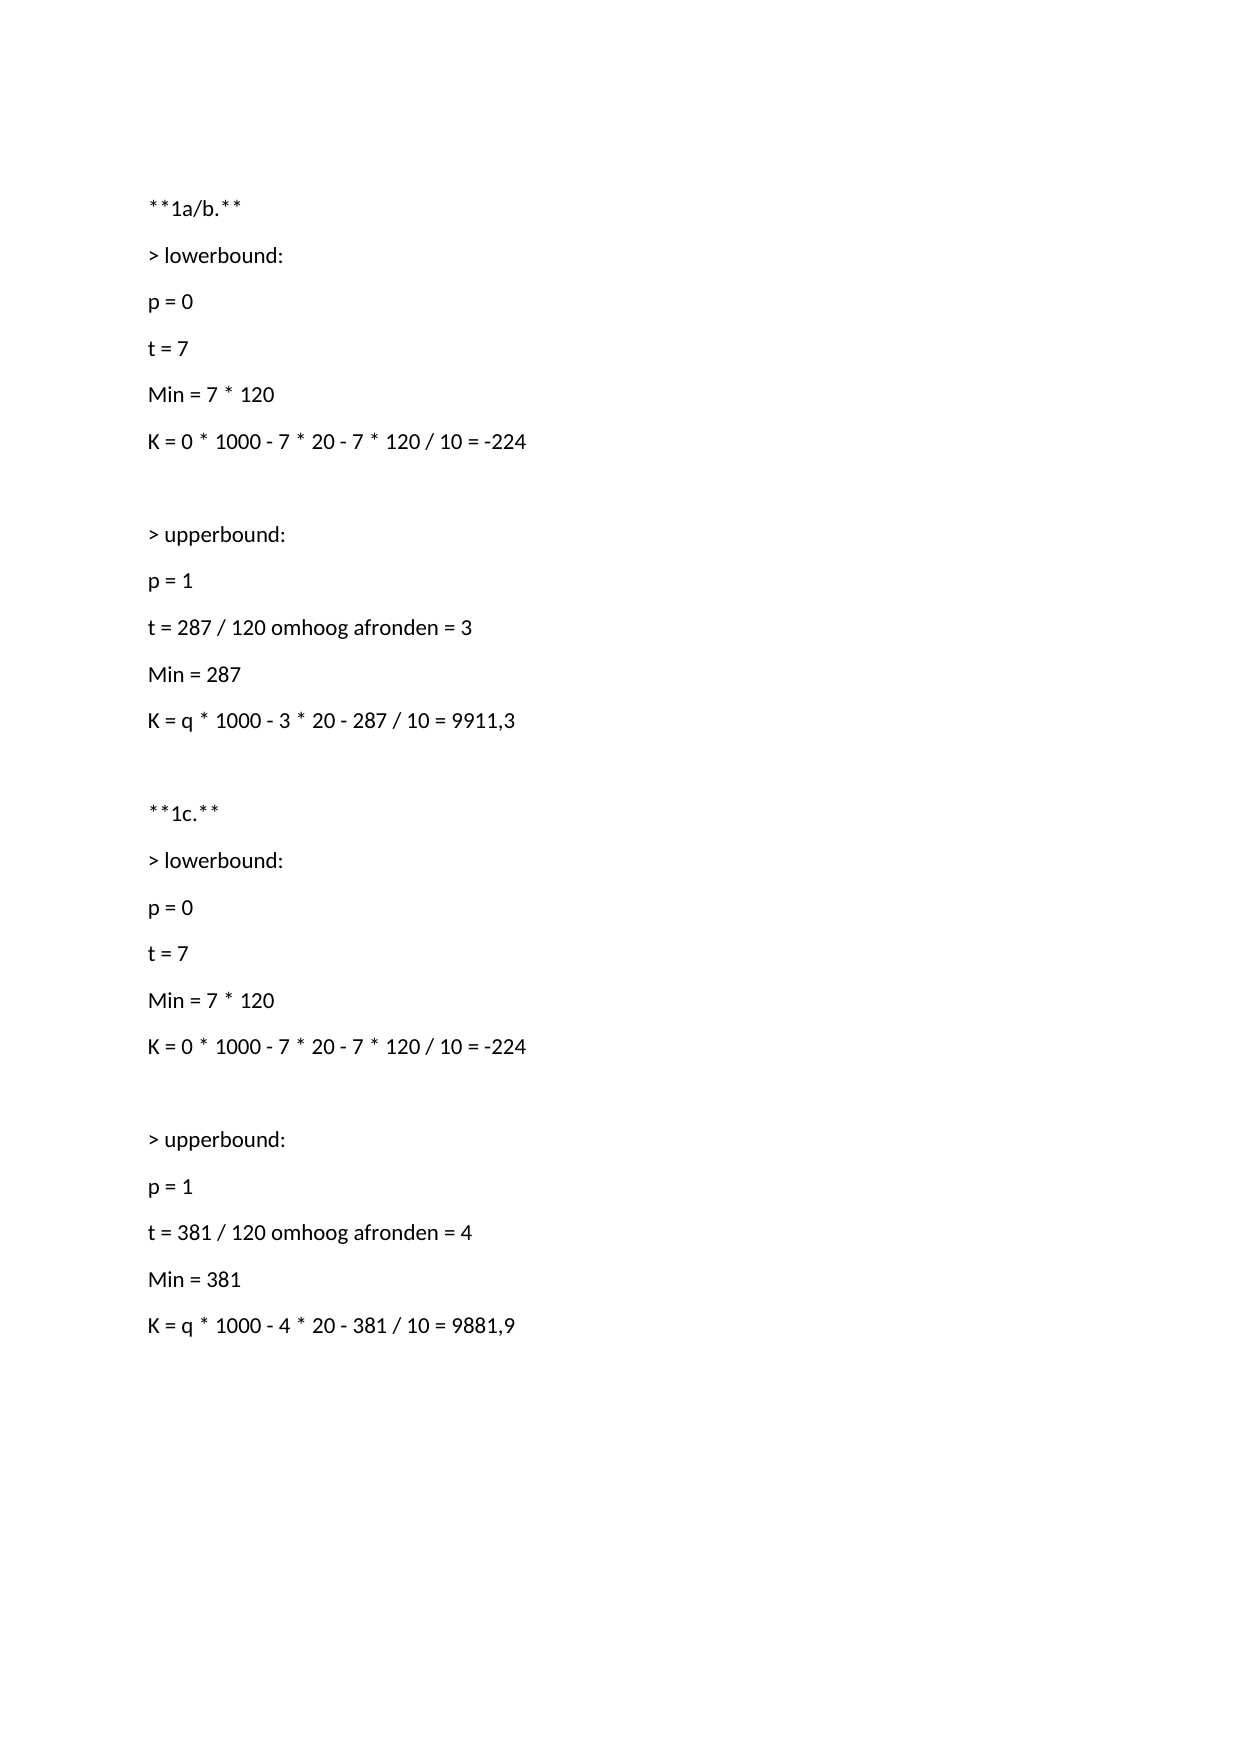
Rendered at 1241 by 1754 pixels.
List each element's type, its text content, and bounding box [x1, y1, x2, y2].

text > upperbound: [148, 520, 1093, 548]
text K = q * 1000 - 3 * 20 - 287 / 10 = 9911,3 [148, 706, 1093, 734]
text **1c.** [148, 799, 1093, 827]
text t = 7 [148, 939, 1093, 967]
text K = 0 * 1000 - 7 * 20 - 7 * 120 / 10 = -224 [148, 1032, 1093, 1060]
text **1a/b.** [148, 194, 1093, 222]
text > upperbound: [148, 1125, 1093, 1153]
text p = 1 [148, 567, 1093, 595]
text p = 0 [148, 893, 1093, 921]
text t = 381 / 120 omhoog afronden = 4 [148, 1218, 1093, 1247]
text p = 1 [148, 1172, 1093, 1200]
text K = q * 1000 - 4 * 20 - 381 / 10 = 9881,9 [148, 1312, 1093, 1340]
text Min = 7 * 120 [148, 986, 1093, 1014]
text K = 0 * 1000 - 7 * 20 - 7 * 120 / 10 = -224 [148, 427, 1093, 455]
text Min = 287 [148, 660, 1093, 688]
text Min = 381 [148, 1265, 1093, 1293]
text p = 0 [148, 287, 1093, 315]
text > lowerbound: [148, 846, 1093, 874]
text t = 7 [148, 334, 1093, 362]
text > lowerbound: [148, 241, 1093, 269]
text Min = 7 * 120 [148, 380, 1093, 408]
text t = 287 / 120 omhoog afronden = 3 [148, 613, 1093, 641]
